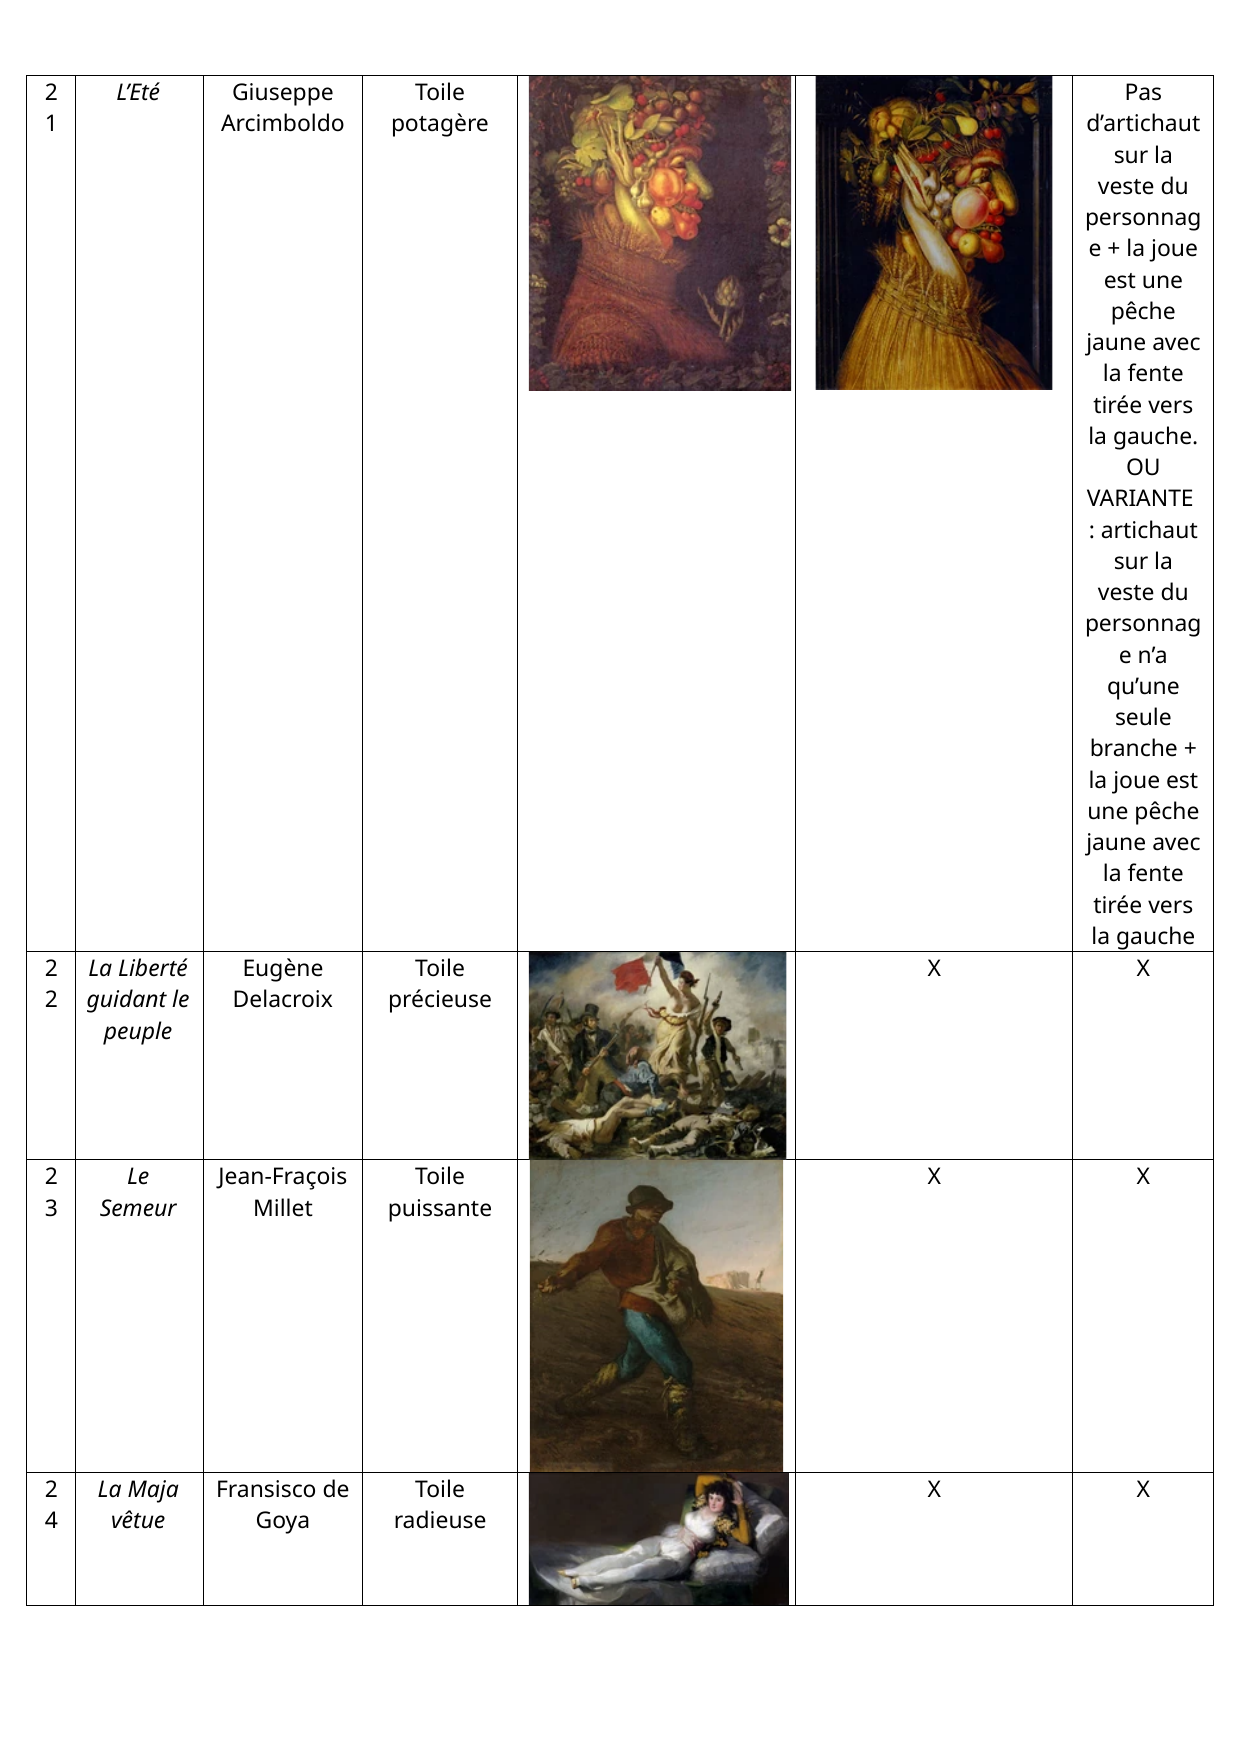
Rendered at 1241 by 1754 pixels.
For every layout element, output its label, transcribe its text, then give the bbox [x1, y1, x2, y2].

table_cell 23 [27, 1160, 75, 1472]
table_cell [518, 1473, 528, 1604]
table_cell [518, 76, 795, 951]
table_cell La Liberté guidant le peuple [76, 952, 203, 1159]
table_cell X [796, 1473, 1072, 1604]
table_cell Toile potagère [363, 76, 517, 951]
table_cell Toile puissante [363, 1160, 517, 1472]
table_cell X [1073, 1473, 1213, 1604]
table_cell Fransisco de Goya [204, 1473, 362, 1604]
table_cell Giuseppe Arcimboldo [204, 76, 362, 951]
table_cell 21 [27, 76, 75, 951]
table_cell 22 [27, 952, 75, 1159]
table_cell L’Eté [76, 76, 203, 951]
table_cell X [1073, 1160, 1213, 1472]
table_cell [518, 952, 528, 1159]
table_cell 24 [27, 1473, 75, 1604]
table_cell [789, 1473, 795, 1604]
table_cell X [796, 952, 1072, 1159]
table_cell Toile précieuse [363, 952, 517, 1159]
table_cell Toile radieuse [363, 1473, 517, 1604]
table_cell X [1073, 952, 1213, 1159]
table_cell X [796, 1160, 1072, 1472]
table_cell Pas d’artichaut sur la veste du personnage + la joue est une pêche jaune avec la fente tirée vers la gauche. OU VARIANTE : artichaut sur la veste du personnage n’a qu’une seule branche + la joue est une pêche jaune avec la fente tirée vers la gauche [1073, 76, 1213, 951]
table_cell Eugène Delacroix [204, 952, 362, 1159]
table_cell Jean-Fraçois Millet [204, 1160, 362, 1472]
table_cell [518, 1160, 529, 1472]
table_cell [796, 76, 1072, 951]
table_cell Le Semeur [76, 1160, 203, 1472]
table_cell [787, 952, 795, 1159]
table_cell [784, 1160, 795, 1472]
table_cell La Maja vêtue [76, 1473, 203, 1604]
